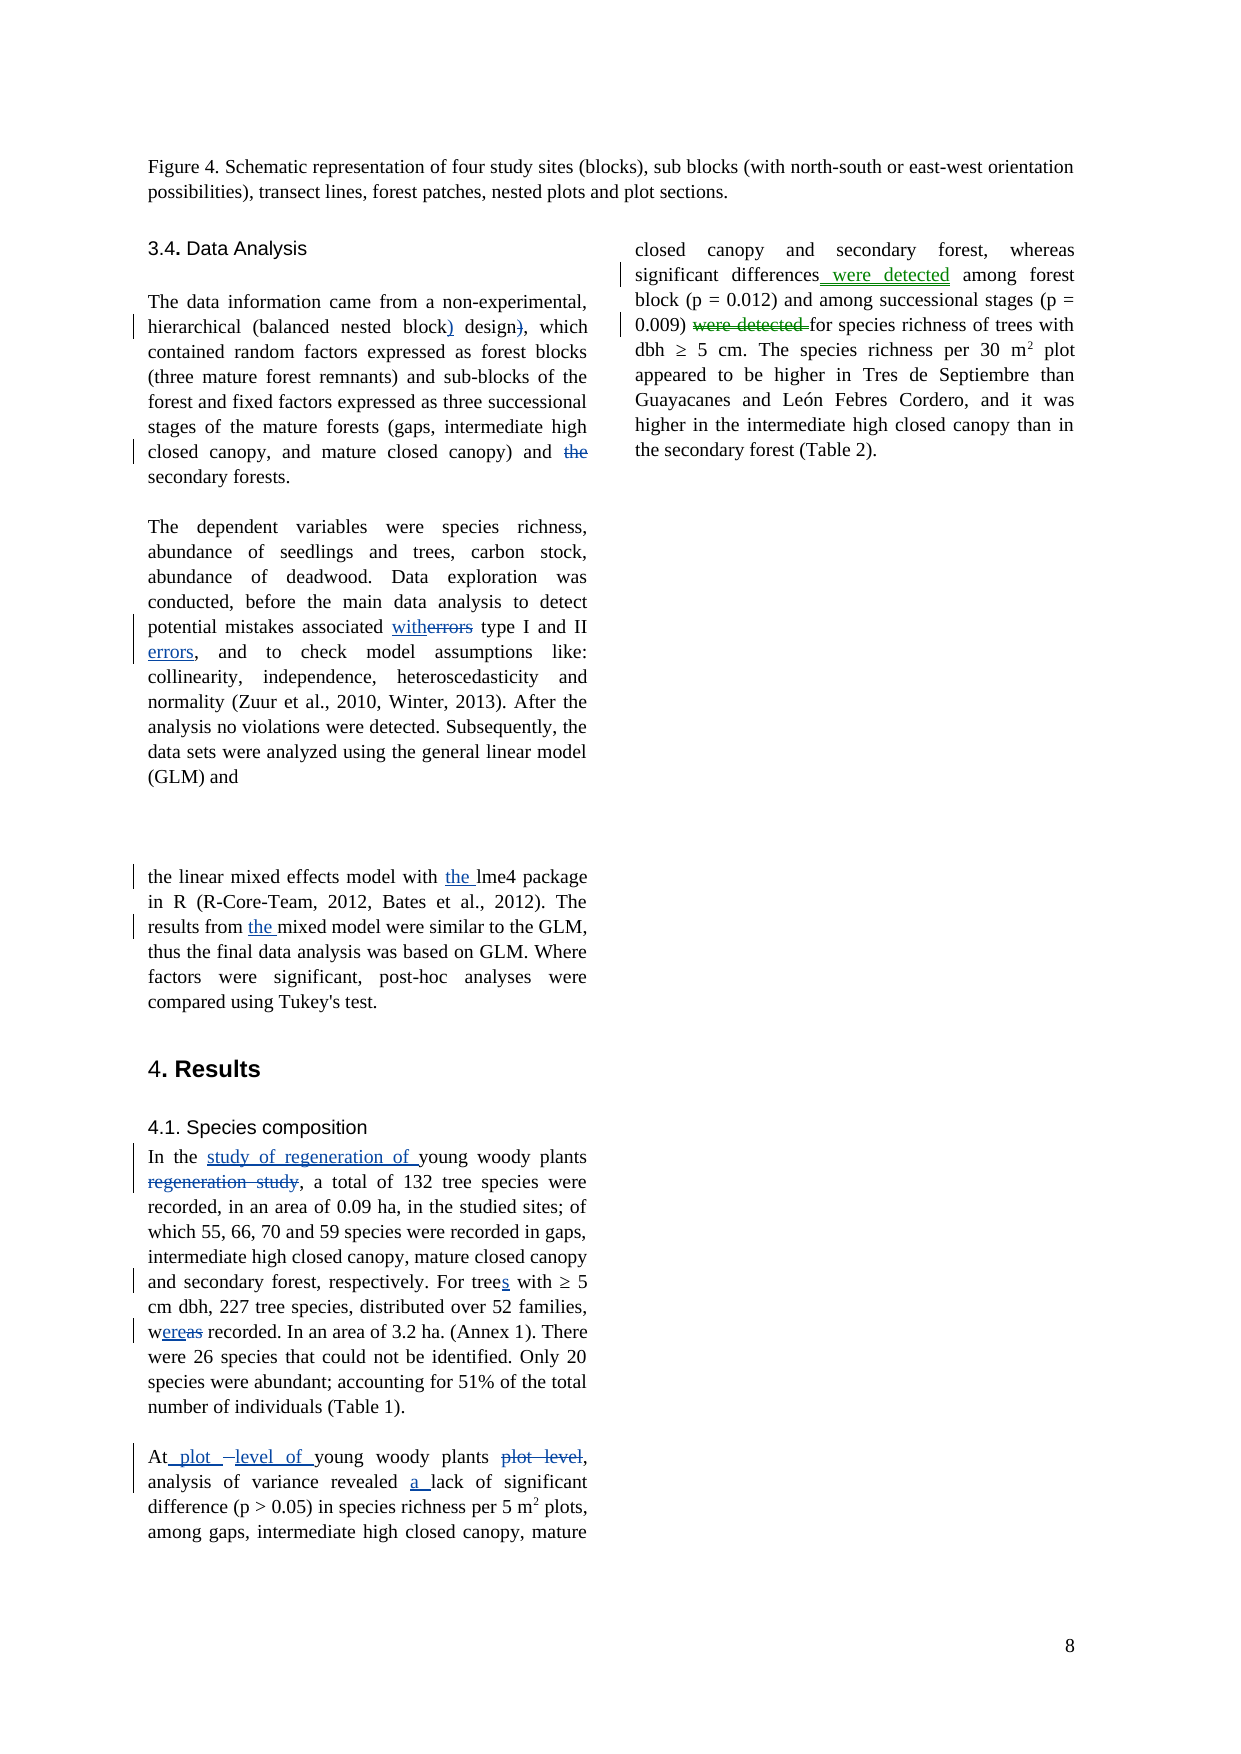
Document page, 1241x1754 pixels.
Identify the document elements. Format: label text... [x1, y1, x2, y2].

text In the study of regeneration of young woody plants , a total of 132 tree species were recorded, in an area of 0.09 ha, in the studied sites; of which 55, 66, 70 and 59 species were recorded in gaps, intermediate high closed canopy, mature closed canopy and secondary forest, respectively. For trees with ≥ 5 cm dbh, 227 tree species, distributed over 52 families, were recorded. In an area of 3.2 ha. (Annex 1). There were 26 species that could not be identified. Only 20 species were abundant; accounting for 51% of the total number of individuals (Table 1). [148, 1143, 588, 1418]
text The dependent variables were species richness, abundance of seedlings and trees, carbon stock, abundance of deadwood. Data exploration was conducted, before the main data analysis to detect potential mistakes associated with type I and II errors, and to check model assumptions like: collinearity, independence, heteroscedasticity and normality (Zuur et al., 2010, Winter, 2013). After the analysis no violations were detected. Subsequently, the data sets were analyzed using the general linear model (GLM) and [148, 514, 588, 789]
text The data information came from a non-experimental, hierarchical (balanced nested block) design, which contained random factors expressed as forest blocks (three mature forest remnants) and sub-blocks of the forest and fixed factors expressed as three successional stages of the mature forests (gaps, intermediate high closed canopy, and mature closed canopy) and secondary forests. [148, 289, 588, 489]
subtitle 3.4. Data Analysis [148, 237, 588, 260]
text At plot level of young woody plants , analysis of variance revealed a lack of significant difference (p > 0.05) in species richness per 5 m2 plots, among gaps, intermediate high closed canopy, mature [148, 1443, 588, 1543]
text the linear mixed effects model with the lme4 package in R (R-Core-Team, 2012, Bates et al., 2012). The results from the mixed model were similar to the GLM, thus the final data analysis was based on GLM. Where factors were significant, post-hoc analyses were compared using Tukey's test. [148, 864, 588, 1014]
subtitle 4. Results [148, 1056, 588, 1083]
text closed canopy and secondary forest, whereas significant differences were detected among forest block (p = 0.012) and among successional stages (p = 0.009) for species richness of trees with dbh ≥ 5 cm. The species richness per 30 m2 plot appeared to be higher in Tres de Septiembre than Guayacanes and León Febres Cordero, and it was higher in the intermediate high closed canopy than in the secondary forest (Table 2). [635, 237, 1075, 462]
text Figure 4. Schematic representation of four study sites (blocks), sub blocks (with north-south or east-west orientation possibilities), transect lines, forest patches, nested plots and plot sections. [148, 153, 1075, 203]
subtitle 4.1. Species composition [148, 1116, 588, 1139]
